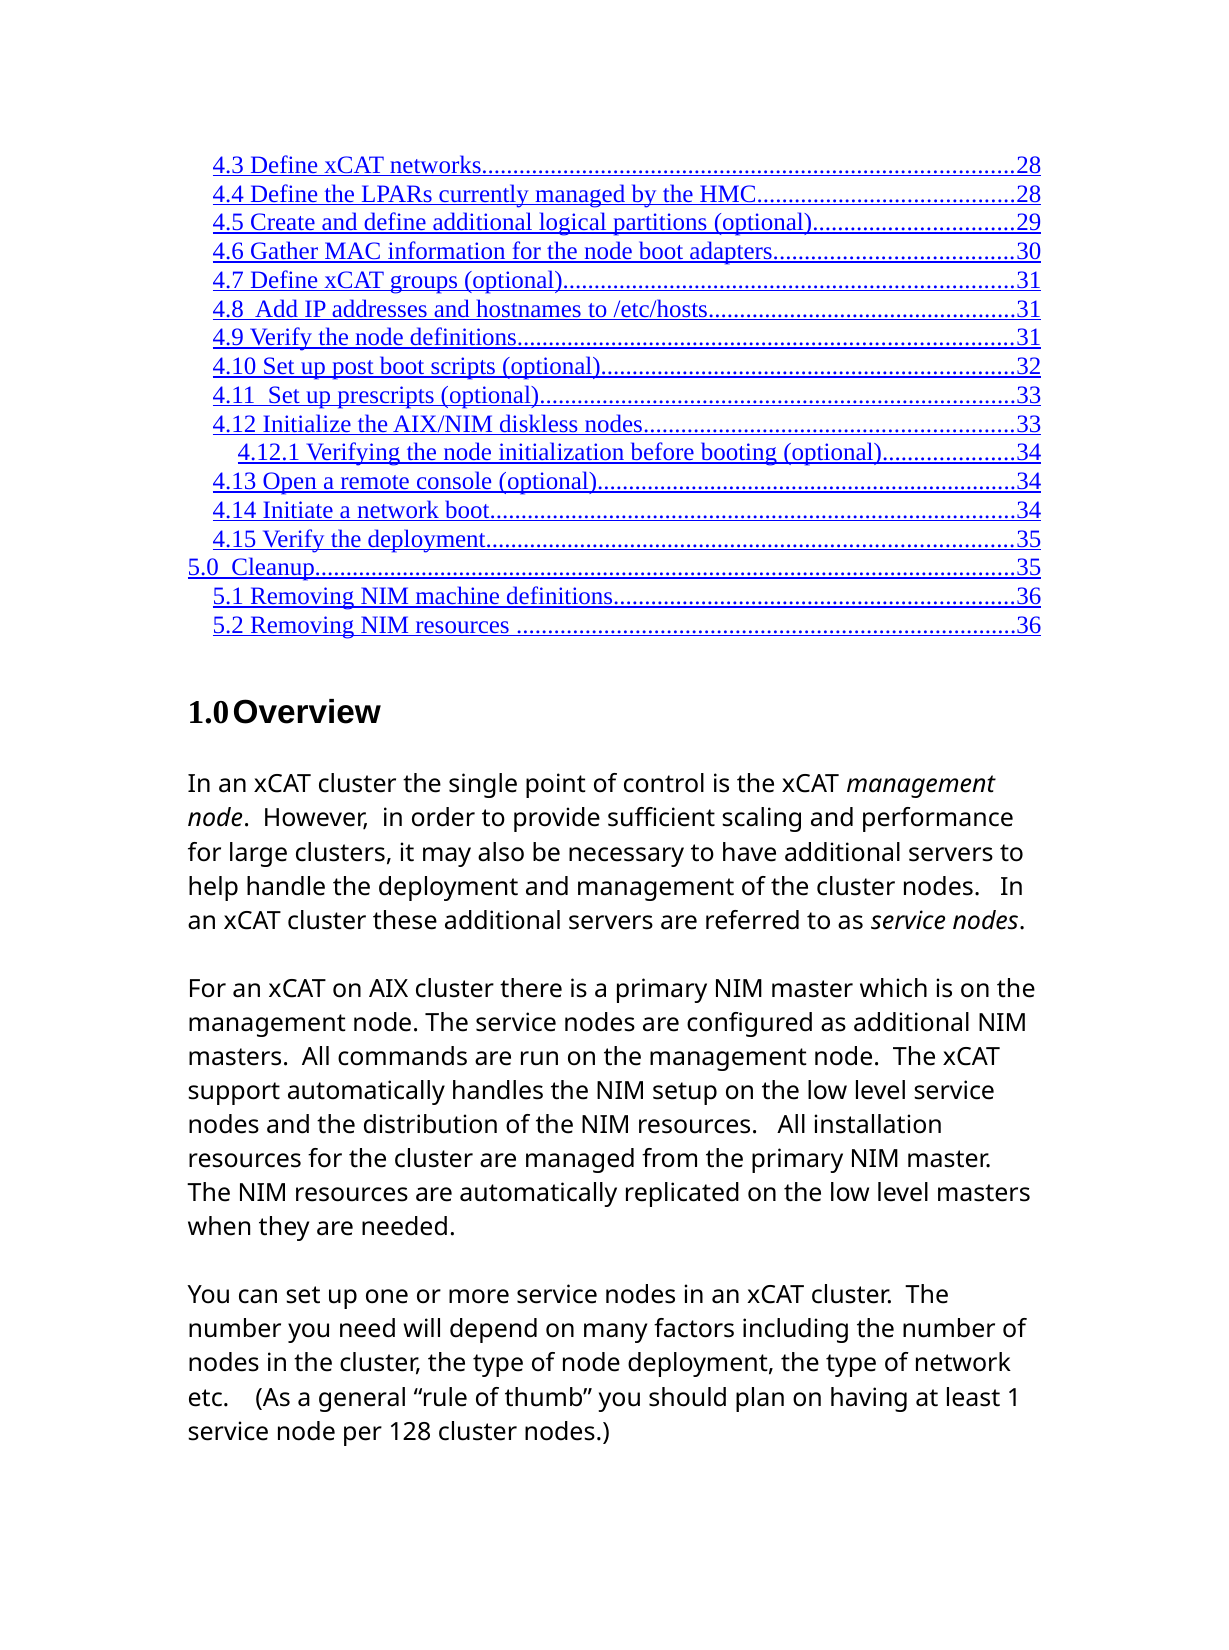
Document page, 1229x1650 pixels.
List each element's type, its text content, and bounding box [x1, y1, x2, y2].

text 4.5 Create and define additional logical partitions (optional) 29 [212, 207, 1041, 232]
text 4.11 Set up prescripts (optional) 33 [212, 380, 1041, 405]
text 4.8 Add IP addresses and hostnames to /etc/hosts 31 [212, 294, 1041, 319]
text 4.13 Open a remote console (optional) 34 [212, 466, 1041, 491]
text 4.4 Define the LPARs currently managed by the HMC 28 [212, 179, 1041, 204]
text You can set up one or more service nodes in an xCAT cluster. The number you need will depend on many factors including the number of nodes in the cluster, the type of node deployment, the type of network etc. (As a general “rule of thumb” you should plan on having at least 1 service node per 128 cluster nodes.) [187, 1277, 1041, 1447]
text For an xCAT on AIX cluster there is a primary NIM master which is on the management node. The service nodes are configured as additional NIM masters. All commands are run on the management node. The xCAT support automatically handles the NIM setup on the low level service nodes and the distribution of the NIM resources. All installation resources for the cluster are managed from the primary NIM master. The NIM resources are automatically replicated on the low level masters when they are needed. [187, 970, 1041, 1243]
text 4.15 Verify the deployment 35 [212, 524, 1041, 549]
text 5.0 Cleanup 35 [187, 552, 1041, 577]
text 4.12.1 Verifying the node initialization before booting (optional) 34 [237, 437, 1041, 462]
text 4.14 Initiate a network boot 34 [212, 495, 1041, 520]
text 4.7 Define xCAT groups (optional) 31 [212, 265, 1041, 290]
subtitle Overview [187, 692, 1041, 731]
text 4.9 Verify the node definitions 31 [212, 322, 1041, 347]
text 4.6 Gather MAC information for the node boot adapters. 30 [212, 236, 1041, 261]
text 5.1 Removing NIM machine definitions 36 [212, 581, 1041, 606]
text 4.12 Initialize the AIX/NIM diskless nodes 33 [212, 409, 1041, 434]
text 4.3 Define xCAT networks 28 [212, 150, 1041, 175]
text 5.2 Removing NIM resources 36 [212, 610, 1041, 635]
text 4.10 Set up post boot scripts (optional) 32 [212, 351, 1041, 376]
text In an xCAT cluster the single point of control is the xCAT management node. However, in order to provide sufficient scaling and performance for large clusters, it may also be necessary to have additional servers to help handle the deployment and management of the cluster nodes. In an xCAT cluster these additional servers are referred to as service nodes. [187, 766, 1041, 936]
